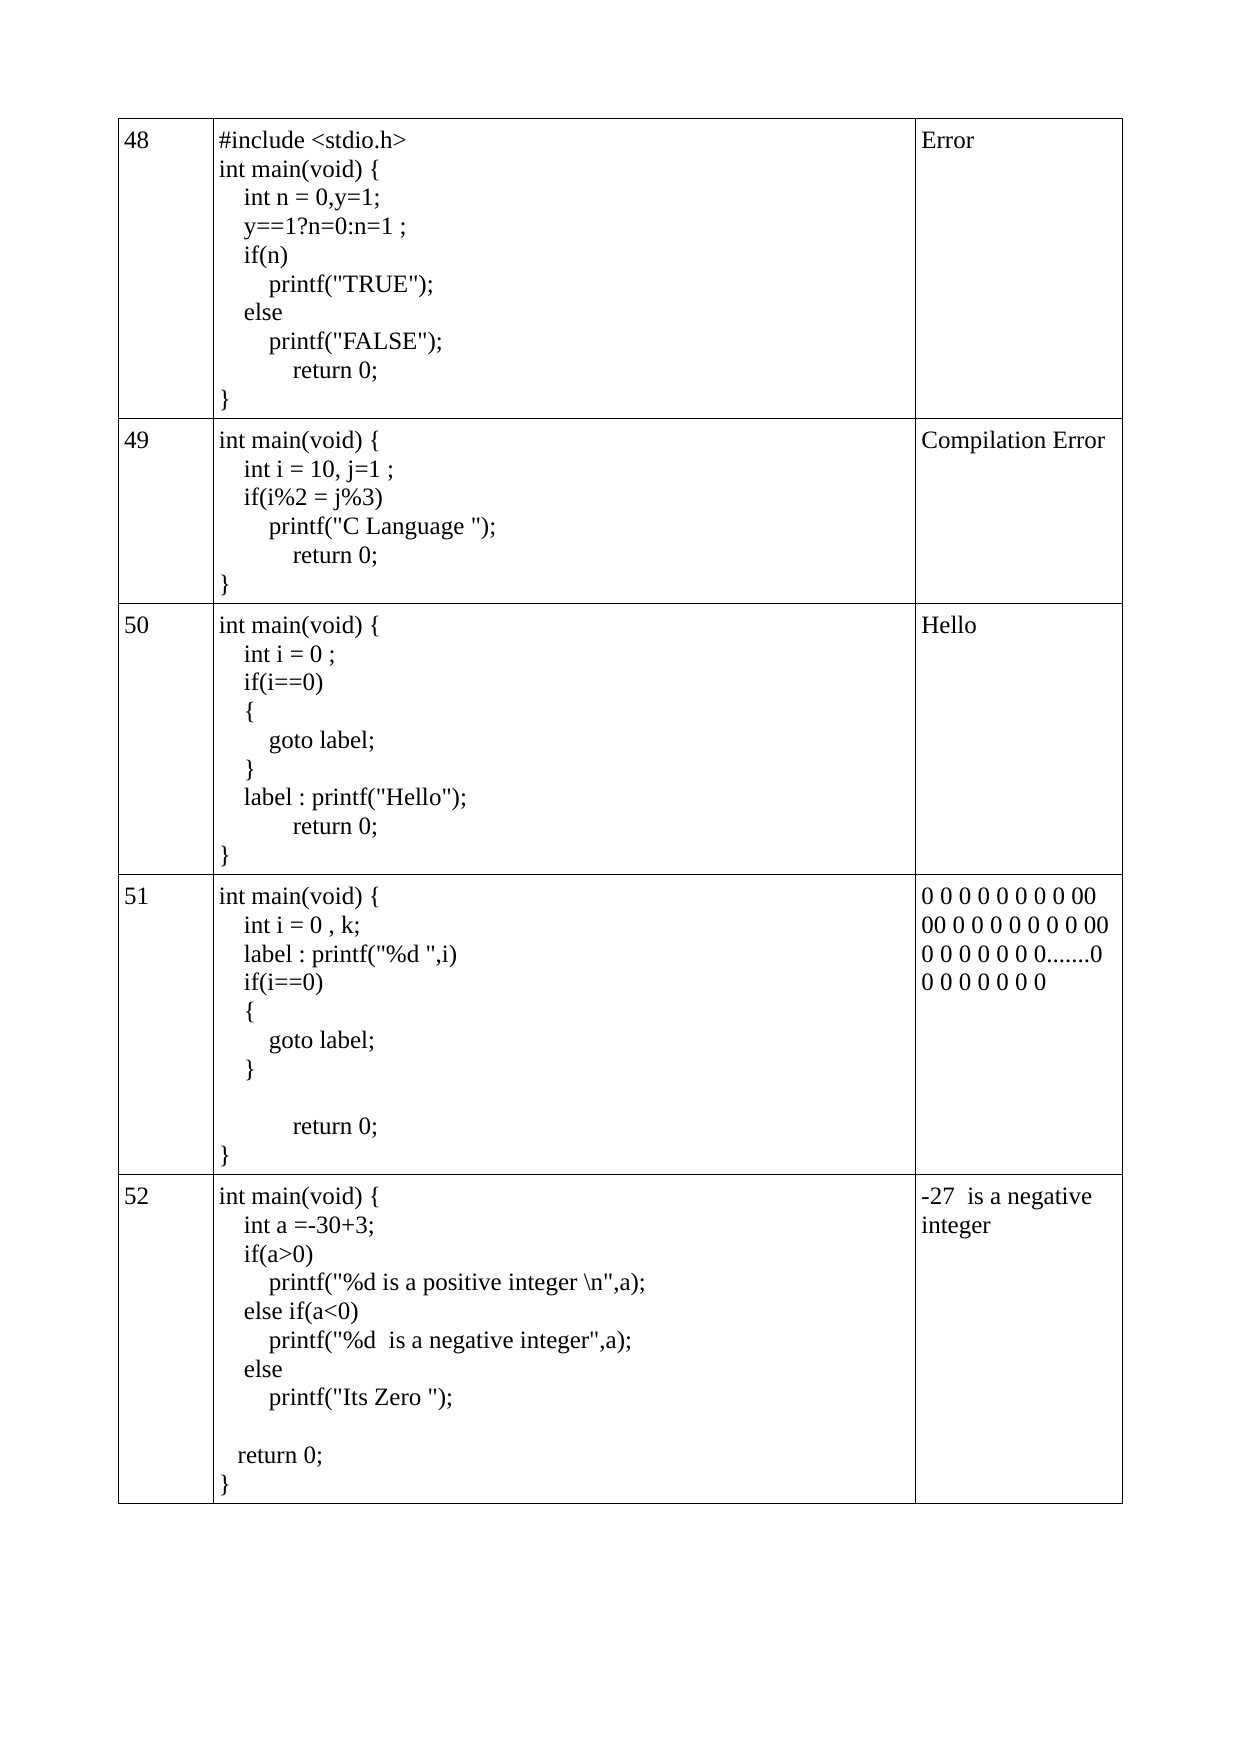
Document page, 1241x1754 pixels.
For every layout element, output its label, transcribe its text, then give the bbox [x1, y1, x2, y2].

table_header 48 [119, 119, 213, 418]
table_cell int main(void) { int a =-30+3; if(a>0) printf("%d is a positive integer \n",a); else if(a<0) printf("%d is a negative integer",a); else printf("Its Zero "); return 0; } [214, 1175, 915, 1503]
table_cell 52 [119, 1175, 213, 1503]
table_cell Compilation Error [916, 419, 1122, 603]
table_cell 0 0 0 0 0 0 0 0 00 00 0 0 0 0 0 0 0 00 0 0 0 0 0 0 0.......0 0 0 0 0 0 0 0 [916, 875, 1122, 1174]
table_cell 50 [119, 604, 213, 874]
table_cell 49 [119, 419, 213, 603]
table_cell int main(void) { int i = 10, j=1 ; if(i%2 = j%3) printf("C Language "); return 0; } [214, 419, 915, 603]
table_cell int main(void) { int i = 0 , k; label : printf("%d ",i) if(i==0) { goto label; } return 0; } [214, 875, 915, 1174]
table_cell int main(void) { int i = 0 ; if(i==0) { goto label; } label : printf("Hello"); return 0; } [214, 604, 915, 874]
table_cell Hello [916, 604, 1122, 874]
table_cell -27 is a negative integer [916, 1175, 1122, 1503]
table_cell 51 [119, 875, 213, 1174]
table_header Error [916, 119, 1122, 418]
table_header #include <stdio.h> int main(void) { int n = 0,y=1; y==1?n=0:n=1 ; if(n) printf("TRUE"); else printf("FALSE"); return 0; } [214, 119, 915, 418]
